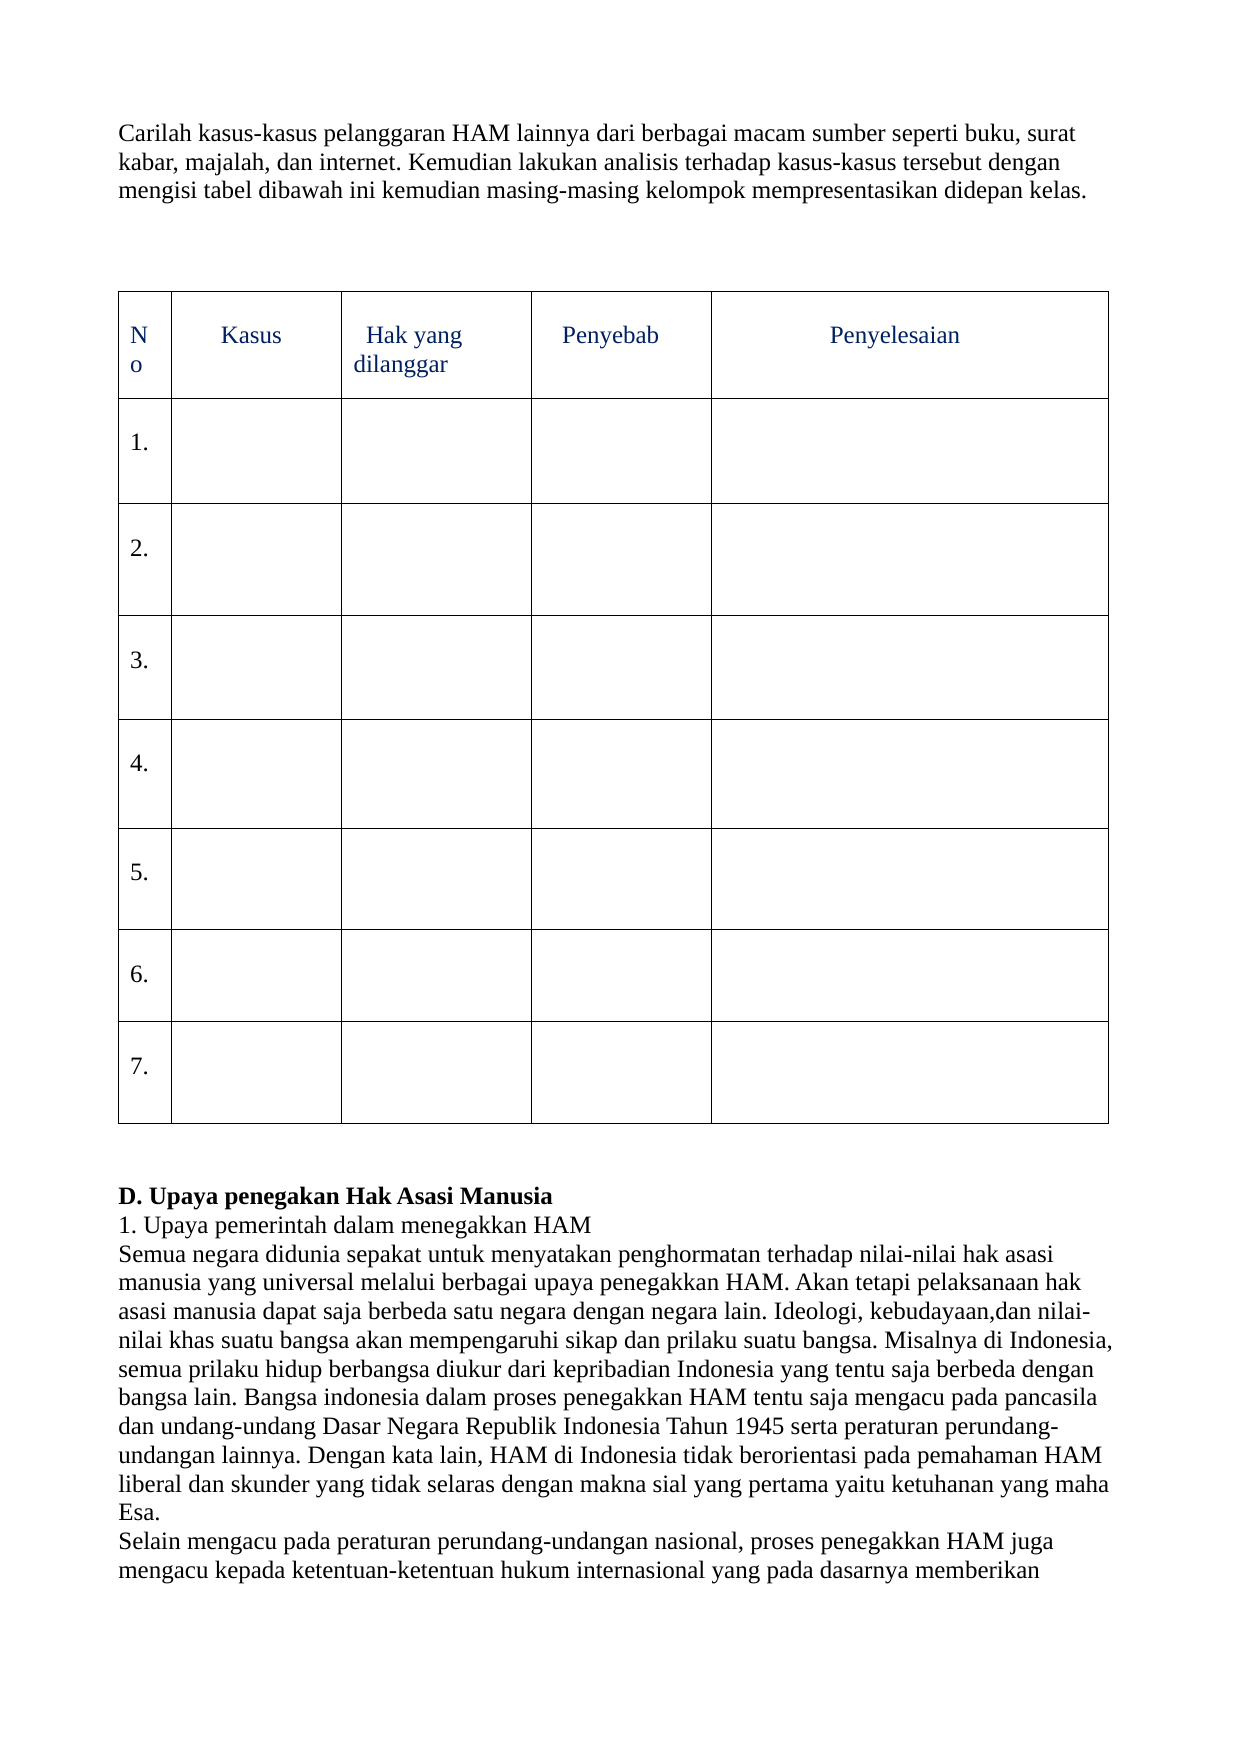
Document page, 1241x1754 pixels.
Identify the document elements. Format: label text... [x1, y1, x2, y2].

table_header Hak yang dilanggar [342, 292, 531, 398]
table_cell [532, 399, 711, 503]
table_cell [532, 829, 711, 929]
table_cell [712, 504, 1108, 615]
table_cell [172, 616, 341, 718]
text Semua negara didunia sepakat untuk menyatakan penghormatan terhadap nilai-nilai hak asasi manusia yang universal melalui berbagai upaya penegakkan HAM. Akan tetapi pelaksanaan hak asasi manusia dapat saja berbeda satu negara dengan negara lain. Ideologi, kebudayaan,dan nilai-nilai khas suatu bangsa akan mempengaruhi sikap dan prilaku suatu bangsa. Misalnya di Indonesia, semua prilaku hidup berbangsa diukur dari kepribadian Indonesia yang tentu saja berbeda dengan bangsa lain. Bangsa indonesia dalam proses penegakkan HAM tentu saja mengacu pada pancasila dan undang-undang Dasar Negara Republik Indonesia Tahun 1945 serta peraturan perundang-undangan lainnya. Dengan kata lain, HAM di Indonesia tidak berorientasi pada pemahaman HAM liberal dan skunder yang tidak selaras dengan makna sial yang pertama yaitu ketuhanan yang maha Esa. [118, 1239, 1122, 1526]
table_cell [342, 616, 531, 718]
table_cell 5. [119, 829, 171, 929]
table_cell [712, 1022, 1108, 1123]
table_cell [712, 720, 1108, 827]
table_cell [712, 616, 1108, 718]
text Selain mengacu pada peraturan perundang-undangan nasional, proses penegakkan HAM juga mengacu kepada ketentuan-ketentuan hukum internasional yang pada dasarnya memberikan [118, 1526, 1122, 1584]
text Carilah kasus-kasus pelanggaran HAM lainnya dari berbagai macam sumber seperti buku, surat kabar, majalah, dan internet. Kemudian lakukan analisis terhadap kasus-kasus tersebut dengan mengisi tabel dibawah ini kemudian masing-masing kelompok mempresentasikan didepan kelas. [118, 118, 1122, 204]
table_cell [172, 1022, 341, 1123]
table_cell 7. [119, 1022, 171, 1123]
table_cell [712, 930, 1108, 1021]
table_cell 6. [119, 930, 171, 1021]
table_cell [172, 399, 341, 503]
table_cell [172, 720, 341, 827]
table_cell 3. [119, 616, 171, 718]
text 1. Upaya pemerintah dalam menegakkan HAM [118, 1210, 1122, 1239]
table_cell [532, 1022, 711, 1123]
table_header Kasus [172, 292, 341, 398]
table_cell [172, 829, 341, 929]
table_cell [342, 930, 531, 1021]
table_cell [342, 720, 531, 827]
table_cell 2. [119, 504, 171, 615]
table_cell [342, 1022, 531, 1123]
table_cell [712, 829, 1108, 929]
table_cell [532, 930, 711, 1021]
table_cell [172, 504, 341, 615]
table_cell [342, 504, 531, 615]
table_cell 4. [119, 720, 171, 827]
table_header Penyebab [532, 292, 711, 398]
table_cell [532, 616, 711, 718]
table_cell 1. [119, 399, 171, 503]
table_cell [342, 399, 531, 503]
text D. Upaya penegakan Hak Asasi Manusia [118, 1181, 1122, 1210]
table_header Penyelesaian [712, 292, 1108, 398]
table_header No [119, 292, 171, 398]
table_cell [532, 504, 711, 615]
table_cell [712, 399, 1108, 503]
table_cell [172, 930, 341, 1021]
table_cell [342, 829, 531, 929]
table_cell [532, 720, 711, 827]
